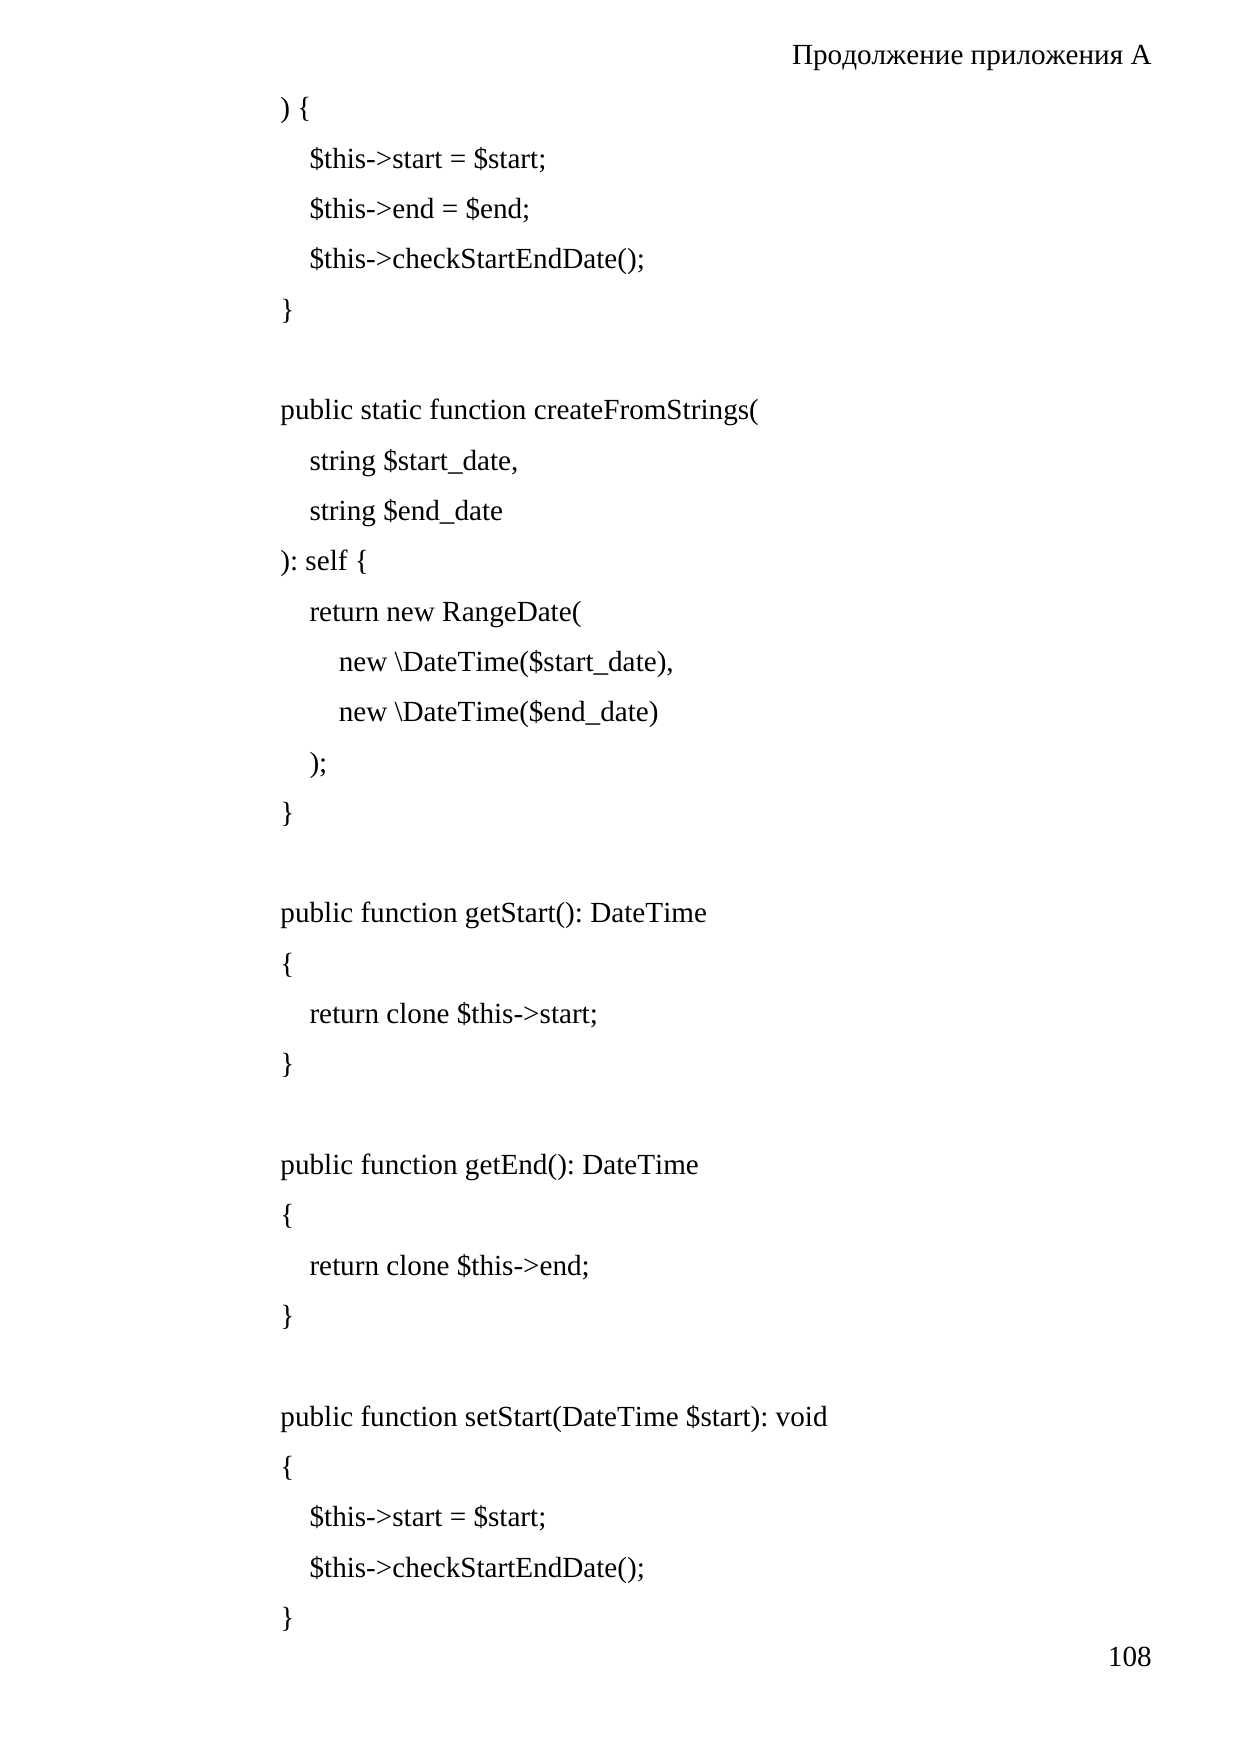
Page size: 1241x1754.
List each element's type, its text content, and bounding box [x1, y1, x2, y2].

text ) { [177, 91, 1152, 124]
text $this->checkStartEndDate(); [177, 1550, 1152, 1583]
text public function getEnd(): DateTime [177, 1147, 1152, 1181]
text public function getStart(): DateTime [177, 896, 1152, 929]
text return clone $this->start; [177, 996, 1152, 1030]
text } [177, 1298, 1152, 1332]
text } [177, 292, 1152, 325]
text new \DateTime($start_date), [177, 644, 1152, 678]
text return new RangeDate( [177, 594, 1152, 627]
text } [177, 1047, 1152, 1080]
text } [177, 795, 1152, 828]
text string $end_date [177, 493, 1152, 527]
text ); [177, 745, 1152, 778]
text $this->start = $start; [177, 1499, 1152, 1533]
text ): self { [177, 543, 1152, 577]
text } [177, 1600, 1152, 1633]
text public static function createFromStrings( [177, 392, 1152, 426]
text return clone $this->end; [177, 1248, 1152, 1281]
text { [177, 1197, 1152, 1231]
text { [177, 1449, 1152, 1483]
text public function setStart(DateTime $start): void [177, 1399, 1152, 1432]
text { [177, 946, 1152, 979]
text $this->checkStartEndDate(); [177, 242, 1152, 275]
text $this->end = $end; [177, 191, 1152, 225]
text new \DateTime($end_date) [177, 694, 1152, 728]
text $this->start = $start; [177, 141, 1152, 174]
text string $start_date, [177, 443, 1152, 476]
